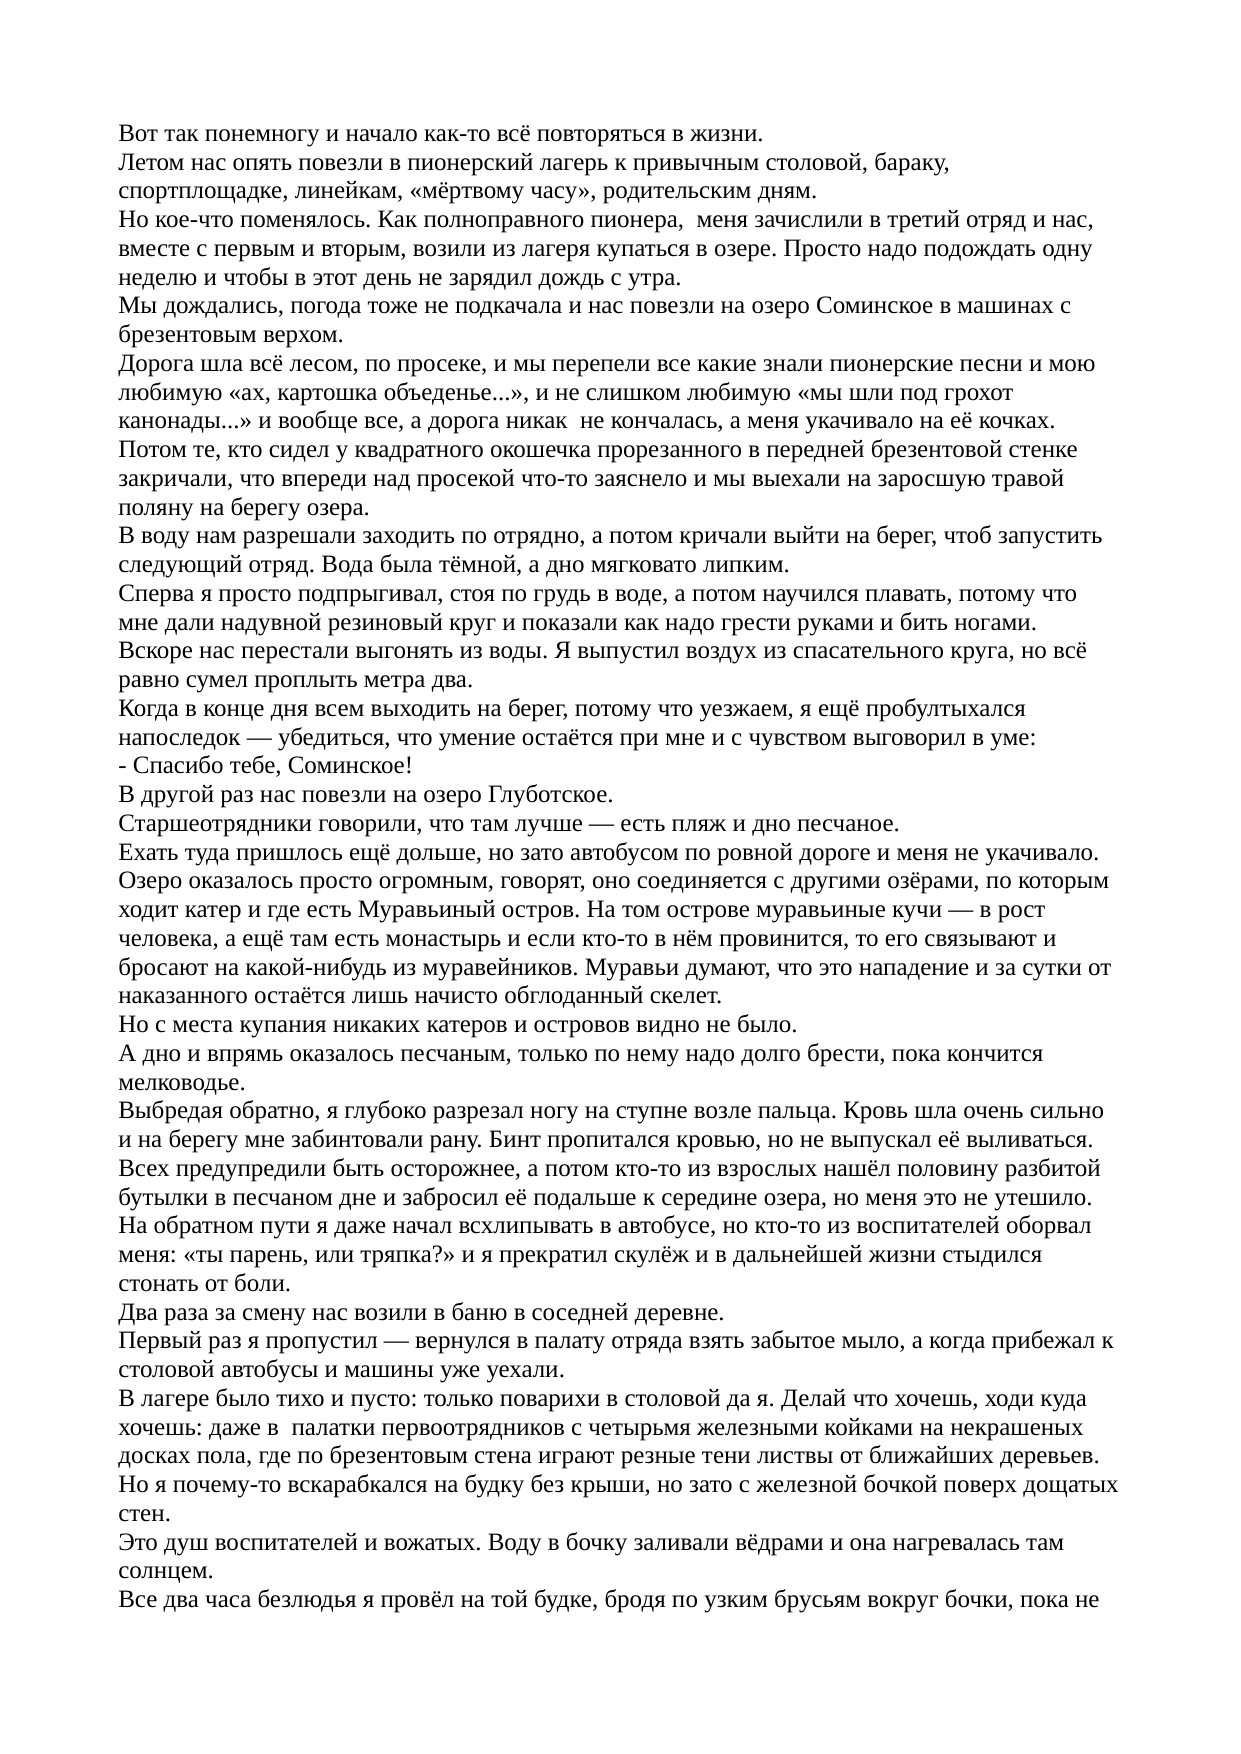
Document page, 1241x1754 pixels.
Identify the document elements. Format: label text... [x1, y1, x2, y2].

text Когда в конце дня всем выходить на берег, потому что уезжаем, я ещё пробултыхался напоследок — убедиться, что умение остаётся при мне и с чувством выговорил в уме: [118, 693, 1122, 751]
text А дно и впрямь оказалось песчаным, только по нему надо долго брести, пока кончится мелководье. [118, 1038, 1122, 1096]
text Ехать туда пришлось ещё дольше, но зато автобусом по ровной дороге и меня не укачивало. [118, 837, 1122, 866]
text Это душ воспитателей и вожатых. Воду в бочку заливали вёдрами и она нагревалась там солнцем. [118, 1527, 1122, 1584]
text На обратном пути я даже начал всхлипывать в автобусе, но кто-то из воспитателей оборвал меня: «ты парень, или тряпка?» и я прекратил скулёж и в дальнейшей жизни стыдился стонать от боли. [118, 1211, 1122, 1297]
text Потом те, кто сидел у квадратного окошечка прорезанного в передней брезентовой стенке закричали, что впереди над просекой что-то заяснело и мы выехали на заросшую травой поляну на берегу озера. [118, 434, 1122, 521]
text В другой раз нас повезли на озеро Глуботское. [118, 779, 1122, 808]
text Два раза за смену нас возили в баню в соседней деревне. [118, 1297, 1122, 1326]
text В воду нам разрешали заходить по отрядно, а потом кричали выйти на берег, чтоб запустить следующий отряд. Вода была тёмной, а дно мягковато липким. [118, 521, 1122, 578]
text Но я почему-то вскарабкался на будку без крыши, но зато с железной бочкой поверх дощатых стен. [118, 1469, 1122, 1527]
text Первый раз я пропустил — вернулся в палату отряда взять забытое мыло, а когда прибежал к столовой автобусы и машины уже уехали. [118, 1326, 1122, 1383]
text Вскоре нас перестали выгонять из воды. Я выпустил воздух из спасательного круга, но всё равно сумел проплыть метра два. [118, 636, 1122, 693]
text В лагере было тихо и пусто: только поварихи в столовой да я. Делай что хочешь, ходи куда хочешь: даже в палатки первоотрядников с четырьмя железными койками на некрашеных досках пола, где по брезентовым стена играют резные тени листвы от ближайших деревьев. [118, 1383, 1122, 1469]
text Но с места купания никаких катеров и островов видно не было. [118, 1009, 1122, 1038]
text - Спасибо тебе, Соминское! [118, 751, 1122, 779]
text Дорога шла всё лесом, по просеке, и мы перепели все какие знали пионерские песни и мою любимую «ах, картошка объеденье...», и не слишком любимую «мы шли под грохот канонады...» и вообще все, а дорога никак не кончалась, а меня укачивало на её кочках. [118, 348, 1122, 434]
text Озеро оказалось просто огромным, говорят, оно соединяется с другими озёрами, по которым ходит катер и где есть Муравьиный остров. На том острове муравьиные кучи — в рост человека, а ещё там есть монастырь и если кто-то в нём провинится, то его связывают и бросают на какой-нибудь из муравейников. Муравьи думают, что это нападение и за сутки от наказанного остаётся лишь начисто обглоданный скелет. [118, 866, 1122, 1009]
text Всех предупредили быть осторожнее, а потом кто-то из взрослых нашёл половину разбитой бутылки в песчаном дне и забросил её подальше к середине озера, но меня это не утешило. [118, 1153, 1122, 1211]
text Все два часа безлюдья я провёл на той будке, бродя по узким брусьям вокруг бочки, пока не [118, 1584, 1122, 1613]
text Сперва я просто подпрыгивал, стоя по грудь в воде, а потом научился плавать, потому что мне дали надувной резиновый круг и показали как надо грести руками и бить ногами. [118, 578, 1122, 636]
text Но кое-что поменялось. Как полноправного пионера, меня зачислили в третий отряд и нас, вместе с первым и вторым, возили из лагеря купаться в озере. Просто надо подождать одну неделю и чтобы в этот день не зарядил дождь с утра. [118, 204, 1122, 291]
text Мы дождались, погода тоже не подкачала и нас повезли на озеро Соминское в машинах с брезентовым верхом. [118, 291, 1122, 348]
text Старшеотрядники говорили, что там лучше — есть пляж и дно песчаное. [118, 808, 1122, 837]
text Вот так понемногу и начало как-то всё повторяться в жизни. [118, 118, 1122, 147]
text Летом нас опять повезли в пионерский лагерь к привычным столовой, бараку, спортплощадке, линейкам, «мёртвому часу», родительским дням. [118, 147, 1122, 204]
text Выбредая обратно, я глубоко разрезал ногу на ступне возле пальца. Кровь шла очень сильно и на берегу мне забинтовали рану. Бинт пропитался кровью, но не выпускал её выливаться. [118, 1096, 1122, 1153]
